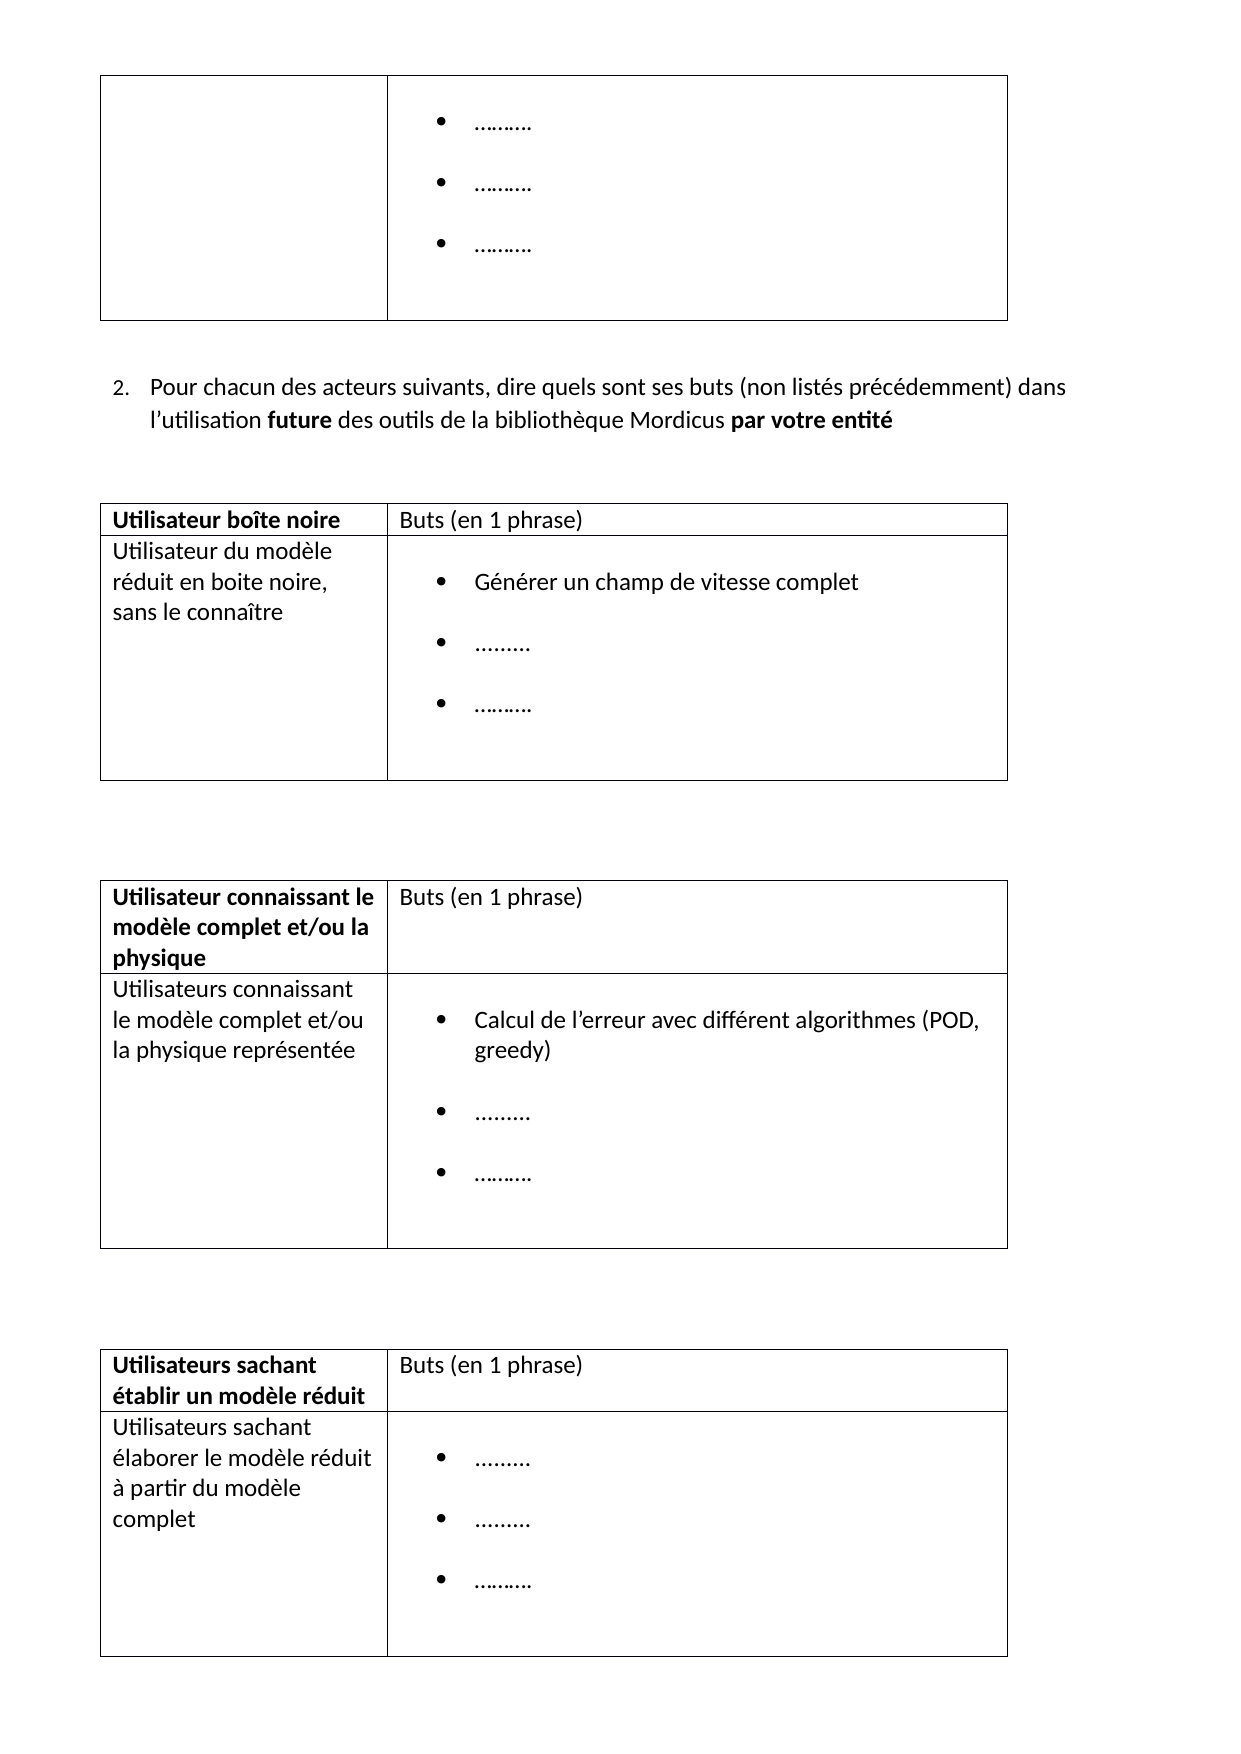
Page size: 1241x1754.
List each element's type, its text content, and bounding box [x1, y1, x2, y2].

list Pour chacun des acteurs suivants, dire quels sont ses buts (non listés précédemment) dans l’utilisation future des outils de la bibliothèque Mordicus par votre entité [112, 371, 1165, 434]
table_cell ......... ......... ………. [388, 1412, 1007, 1656]
table_cell Utilisateurs connaissant le modèle complet et/ou la physique représentée [101, 974, 387, 1248]
table_cell Générer un champ de vitesse complet ......... ………. [388, 536, 1007, 780]
table_header Buts (en 1 phrase) [388, 1350, 1007, 1411]
table_cell [101, 76, 387, 320]
table_cell Utilisateurs sachant élaborer le modèle réduit à partir du modèle complet [101, 1412, 387, 1656]
table_cell Utilisateur du modèle réduit en boite noire, sans le connaître [101, 536, 387, 780]
table_header Utilisateur boîte noire [101, 504, 387, 534]
table_header Buts (en 1 phrase) [388, 881, 1007, 972]
table_cell Calcul de l’erreur avec différent algorithmes (POD, greedy) ......... ………. [388, 974, 1007, 1248]
table_header Utilisateurs sachant établir un modèle réduit [101, 1350, 387, 1411]
table_header Buts (en 1 phrase) [388, 504, 1007, 534]
table_cell Évaluer le modèle réduit ......... ………. ………. ………. [388, 76, 1007, 320]
table_header Utilisateur connaissant le modèle complet et/ou la physique [101, 881, 387, 972]
